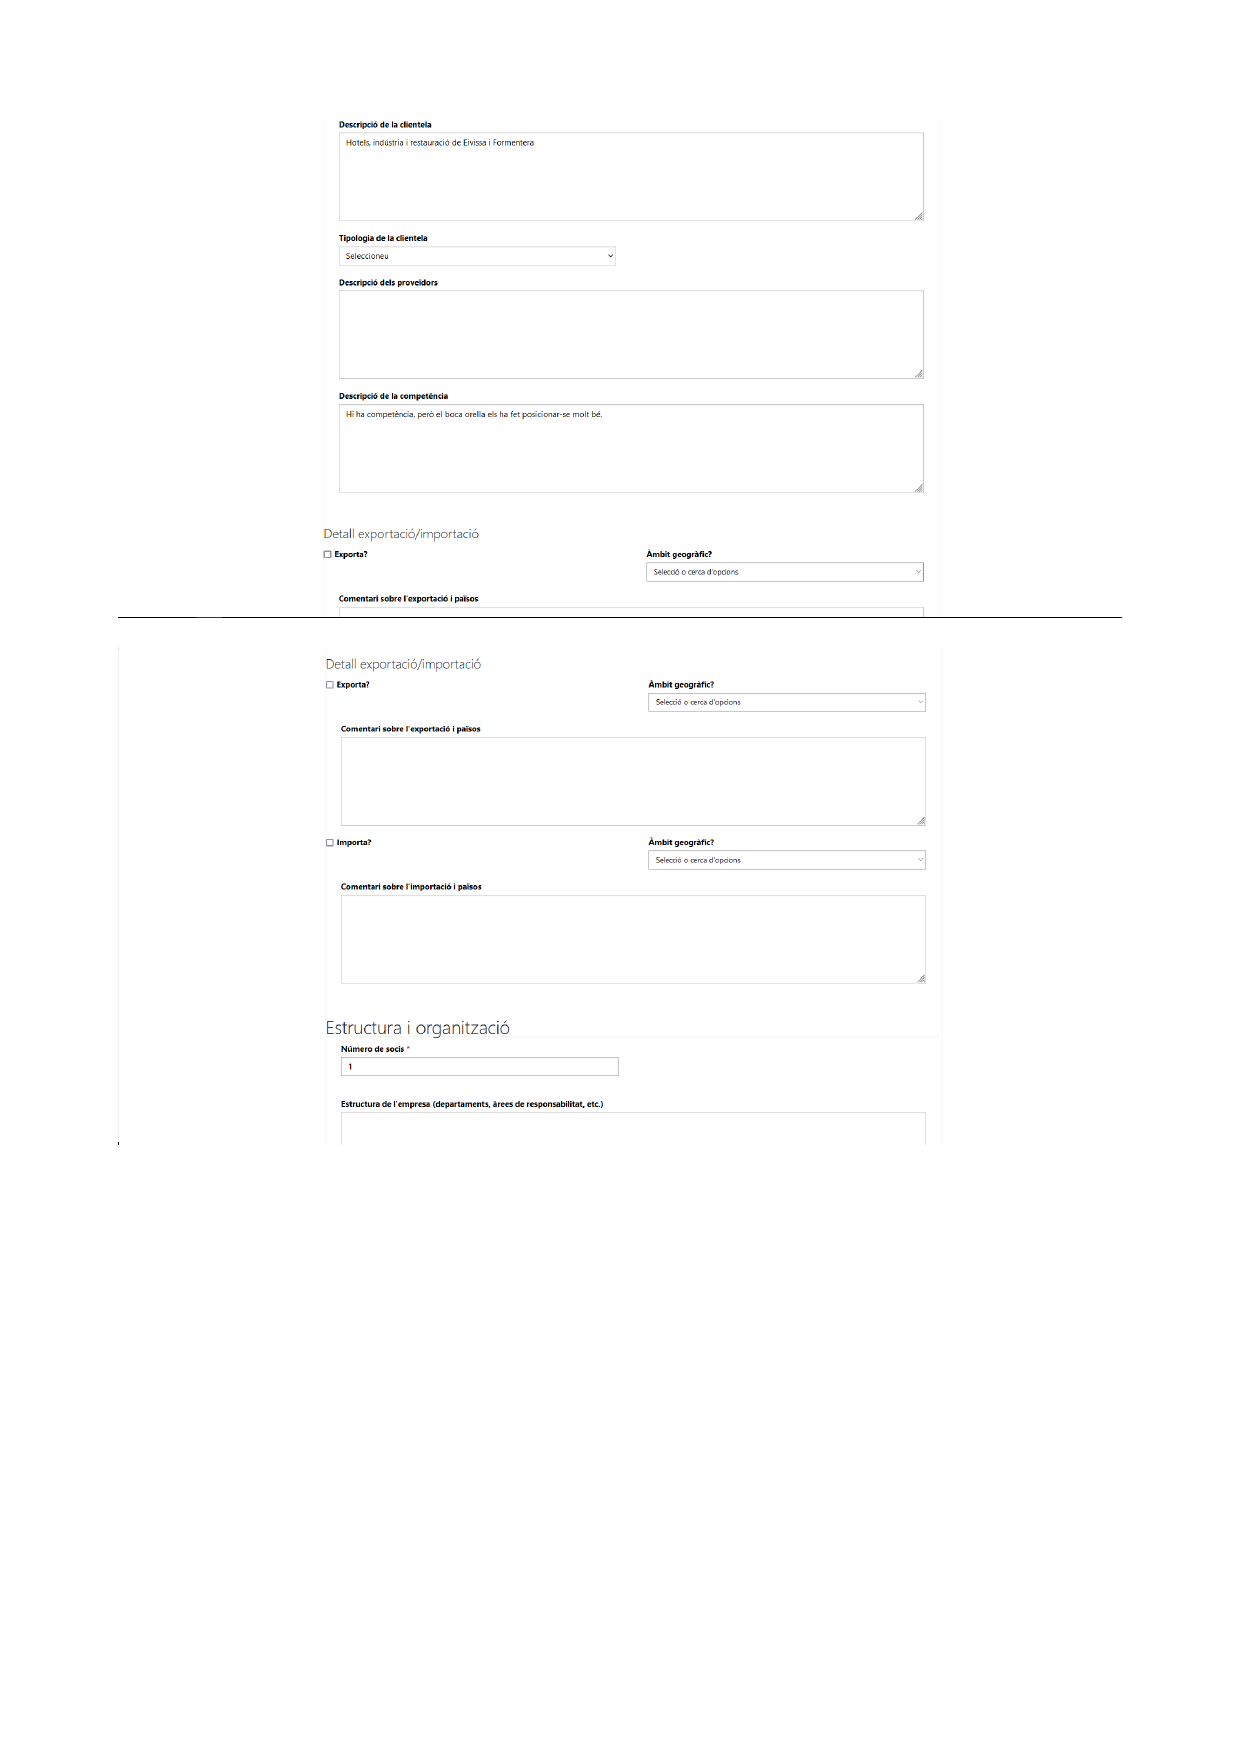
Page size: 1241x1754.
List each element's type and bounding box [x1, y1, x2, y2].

picture [118, 118, 1123, 618]
picture [118, 646, 1123, 1145]
